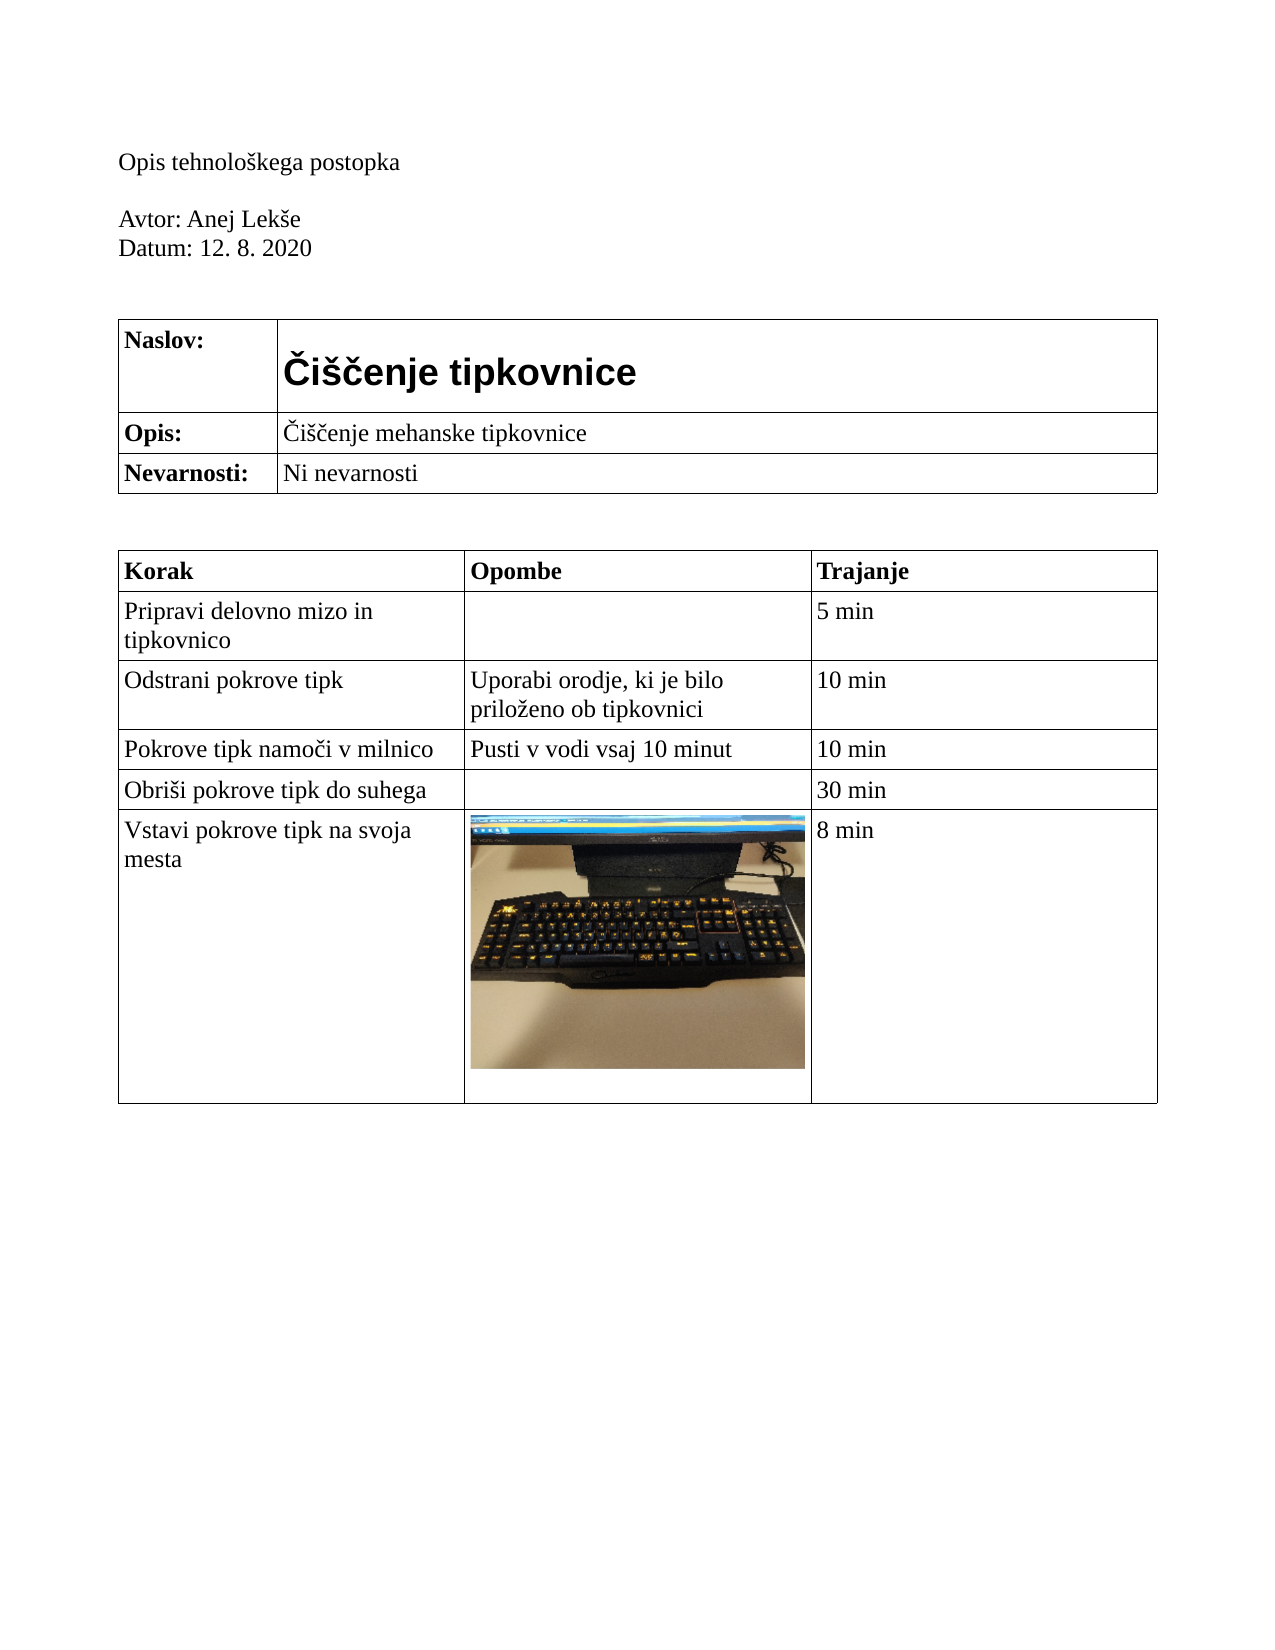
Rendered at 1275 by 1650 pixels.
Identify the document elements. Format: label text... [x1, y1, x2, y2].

table_cell Odstrani pokrove tipk [119, 661, 464, 729]
table_header Čiščenje tipkovnice [278, 320, 1157, 412]
table_cell Nevarnosti: [119, 454, 277, 493]
picture [470, 815, 805, 1069]
table_cell Čiščenje mehanske tipkovnice [278, 413, 1157, 452]
text Opis tehnološkega postopka [118, 147, 1157, 176]
table_cell Pripravi delovno mizo in tipkovnico [119, 592, 464, 660]
table_header Opombe [465, 551, 811, 591]
text Datum: 12. 8. 2020 [118, 233, 1157, 262]
table_cell 10 min [812, 730, 1157, 769]
table_cell Pokrove tipk namoči v milnico [119, 730, 464, 769]
table_cell 10 min [812, 661, 1157, 729]
table_cell [465, 592, 811, 660]
table_cell Obriši pokrove tipk do suhega [119, 770, 464, 809]
table_cell Pusti v vodi vsaj 10 minut [465, 730, 811, 769]
table_cell 5 min [812, 592, 1157, 660]
table_cell Uporabi orodje, ki je bilo priloženo ob tipkovnici [465, 661, 811, 729]
table_cell Opis: [119, 413, 277, 452]
table_header Naslov: [119, 320, 277, 412]
table_cell Ni nevarnosti [278, 454, 1157, 493]
table_cell [465, 770, 811, 809]
table_cell 8 min [812, 810, 1157, 1103]
text Avtor: Anej Lekše [118, 204, 1157, 233]
table_cell [465, 810, 811, 1103]
table_cell 30 min [812, 770, 1157, 809]
table_cell Vstavi pokrove tipk na svoja mesta [119, 810, 464, 1103]
table_header Trajanje [812, 551, 1157, 591]
table_header Korak [119, 551, 464, 591]
